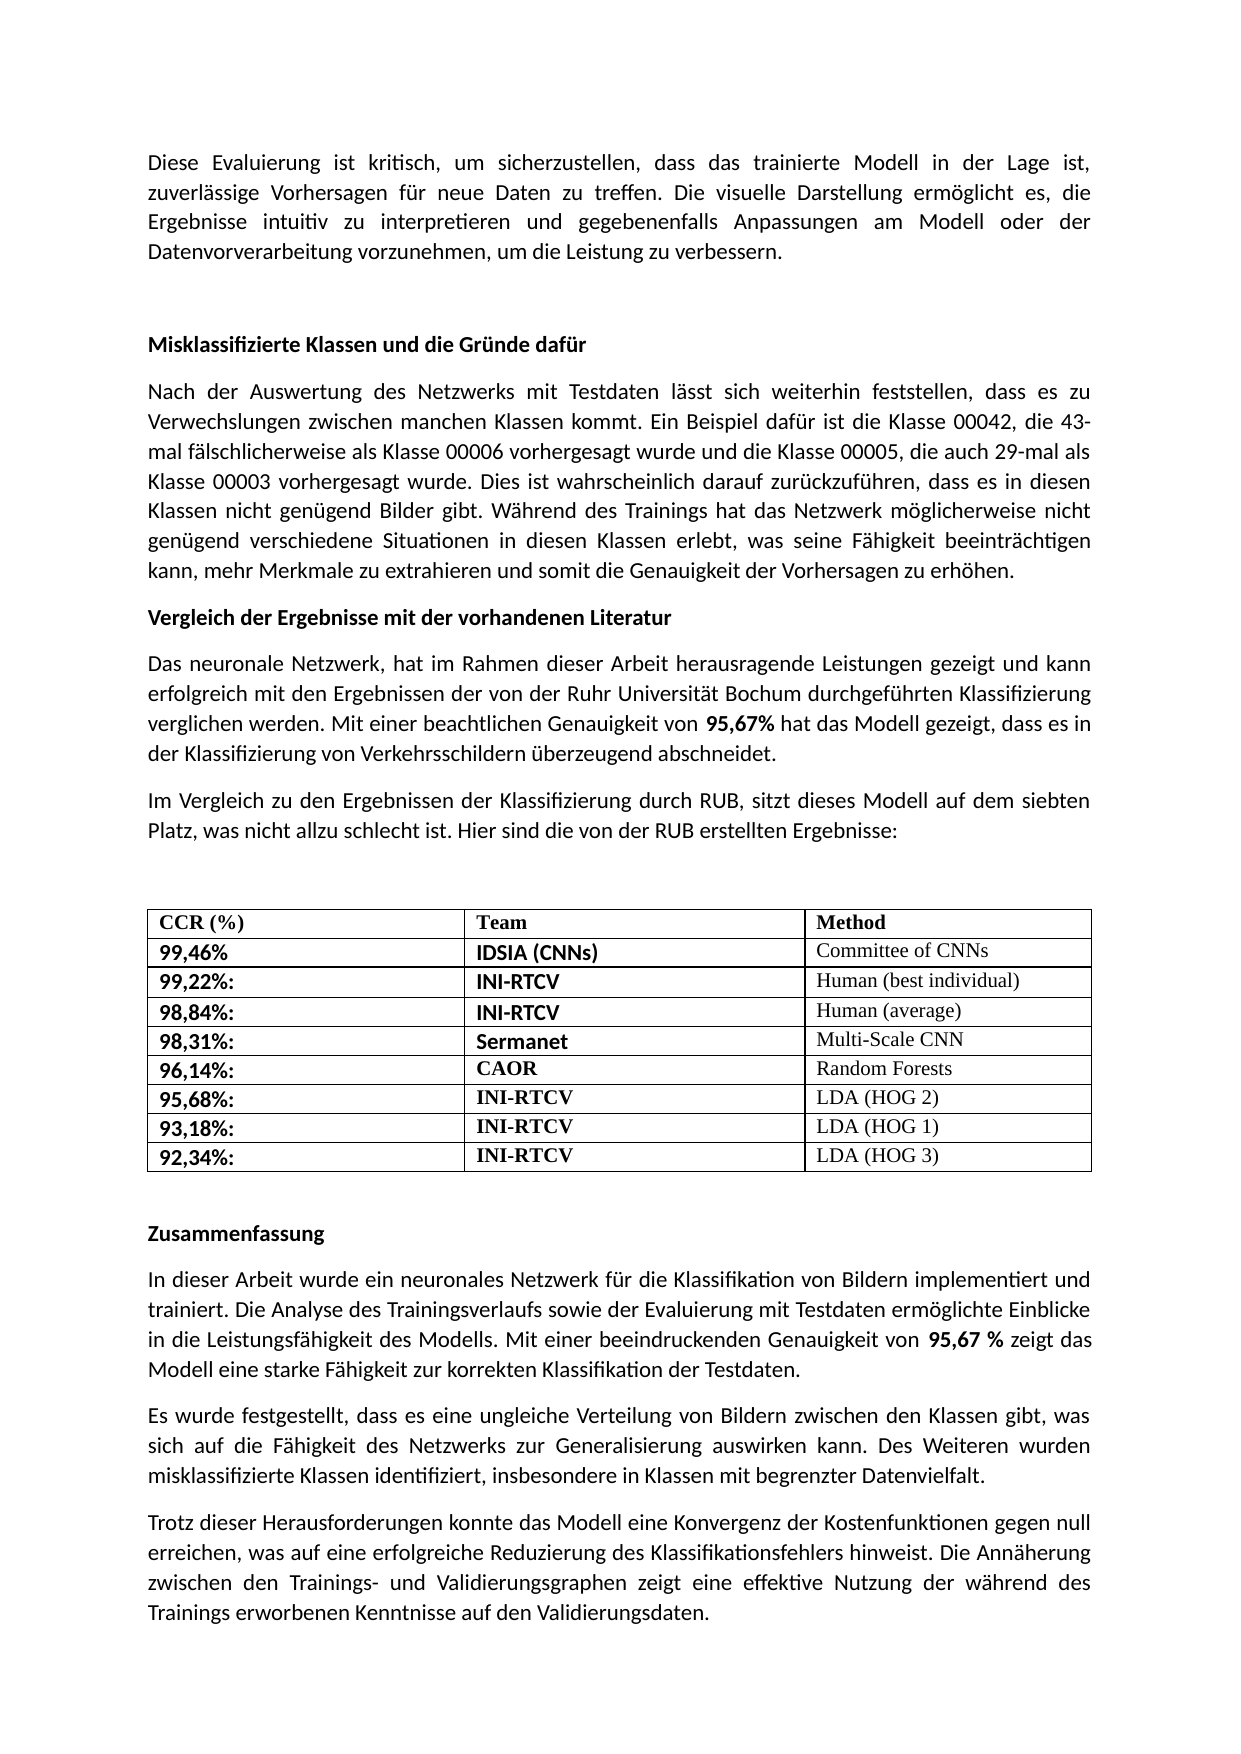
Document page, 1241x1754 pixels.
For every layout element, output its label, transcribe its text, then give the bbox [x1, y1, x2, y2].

table_header CCR (%) [148, 910, 464, 937]
text Zusammenfassung [148, 1219, 1092, 1247]
table_cell LDA (HOG 1) [806, 1114, 1091, 1142]
text Vergleich der Ergebnisse mit der vorhandenen Literatur [148, 603, 1092, 631]
table_cell Random Forests [806, 1056, 1091, 1084]
table_cell LDA (HOG 2) [806, 1085, 1091, 1113]
table_cell 98,84%: [148, 998, 464, 1026]
table_cell Human (average) [806, 998, 1091, 1026]
table_cell 93,18%: [148, 1114, 464, 1142]
table_cell INI-RTCV [465, 1085, 804, 1113]
table_cell INI-RTCV [465, 998, 804, 1026]
table_cell Multi-Scale CNN [806, 1027, 1091, 1055]
table_cell LDA (HOG 3) [806, 1143, 1091, 1171]
table_cell Sermanet [465, 1027, 804, 1055]
text Es wurde festgestellt, dass es eine ungleiche Verteilung von Bildern zwischen den Klassen gibt, was sich auf die Fähigkeit des Netzwerks zur Generalisierung auswirken kann. Des Weiteren wurden misklassifizierte Klassen identifiziert, insbesondere in Klassen mit begrenzter Datenvielfalt. [148, 1402, 1092, 1489]
text In dieser Arbeit wurde ein neuronales Netzwerk für die Klassifikation von Bildern implementiert und trainiert. Die Analyse des Trainingsverlaufs sowie der Evaluierung mit Testdaten ermöglichte Einblicke in die Leistungsfähigkeit des Modells. Mit einer beeindruckenden Genauigkeit von 95,67 % zeigt das Modell eine starke Fähigkeit zur korrekten Klassifikation der Testdaten. [148, 1265, 1092, 1383]
table_cell INI-RTCV [465, 1143, 804, 1171]
table_cell INI-RTCV [465, 968, 804, 997]
text Diese Evaluierung ist kritisch, um sicherzustellen, dass das trainierte Modell in der Lage ist, zuverlässige Vorhersagen für neue Daten zu treffen. Die visuelle Darstellung ermöglicht es, die Ergebnisse intuitiv zu interpretieren und gegebenenfalls Anpassungen am Modell oder der Datenvorverarbeitung vorzunehmen, um die Leistung zu verbessern. [148, 148, 1092, 265]
text Nach der Auswertung des Netzwerks mit Testdaten lässt sich weiterhin feststellen, dass es zu Verwechslungen zwischen manchen Klassen kommt. Ein Beispiel dafür ist die Klasse 00042, die 43-mal fälschlicherweise als Klasse 00006 vorhergesagt wurde und die Klasse 00005, die auch 29-mal als Klasse 00003 vorhergesagt wurde. Dies ist wahrscheinlich darauf zurückzuführen, dass es in diesen Klassen nicht genügend Bilder gibt. Während des Trainings hat das Netzwerk möglicherweise nicht genügend verschiedene Situationen in diesen Klassen erlebt, was seine Fähigkeit beeinträchtigen kann, mehr Merkmale zu extrahieren und somit die Genauigkeit der Vorhersagen zu erhöhen. [148, 377, 1092, 584]
table_cell IDSIA (CNNs) [465, 939, 804, 966]
table_cell Human (best individual) [806, 968, 1091, 997]
table_cell 99,46% [148, 939, 464, 966]
table_cell 92,34%: [148, 1143, 464, 1171]
table_header Team [465, 910, 804, 937]
table_cell Committee of CNNs [806, 939, 1091, 966]
table_cell INI-RTCV [465, 1114, 804, 1142]
text Misklassifizierte Klassen und die Gründe dafür [148, 331, 1092, 358]
table_cell 96,14%: [148, 1056, 464, 1084]
table_cell 99,22%: [148, 968, 464, 997]
text Das neuronale Netzwerk, hat im Rahmen dieser Arbeit herausragende Leistungen gezeigt und kann erfolgreich mit den Ergebnissen der von der Ruhr Universität Bochum durchgeführten Klassifizierung verglichen werden. Mit einer beachtlichen Genauigkeit von 95,67% hat das Modell gezeigt, dass es in der Klassifizierung von Verkehrsschildern überzeugend abschneidet. [148, 649, 1092, 767]
table_cell CAOR [465, 1056, 804, 1084]
text Im Vergleich zu den Ergebnissen der Klassifizierung durch RUB, sitzt dieses Modell auf dem siebten Platz, was nicht allzu schlecht ist. Hier sind die von der RUB erstellten Ergebnisse: [148, 786, 1092, 844]
text Trotz dieser Herausforderungen konnte das Modell eine Konvergenz der Kostenfunktionen gegen null erreichen, was auf eine erfolgreiche Reduzierung des Klassifikationsfehlers hinweist. Die Annäherung zwischen den Trainings- und Validierungsgraphen zeigt eine effektive Nutzung der während des Trainings erworbenen Kenntnisse auf den Validierungsdaten. [148, 1508, 1092, 1626]
table_cell 98,31%: [148, 1027, 464, 1055]
table_cell 95,68%: [148, 1085, 464, 1113]
table_header Method [806, 910, 1091, 937]
